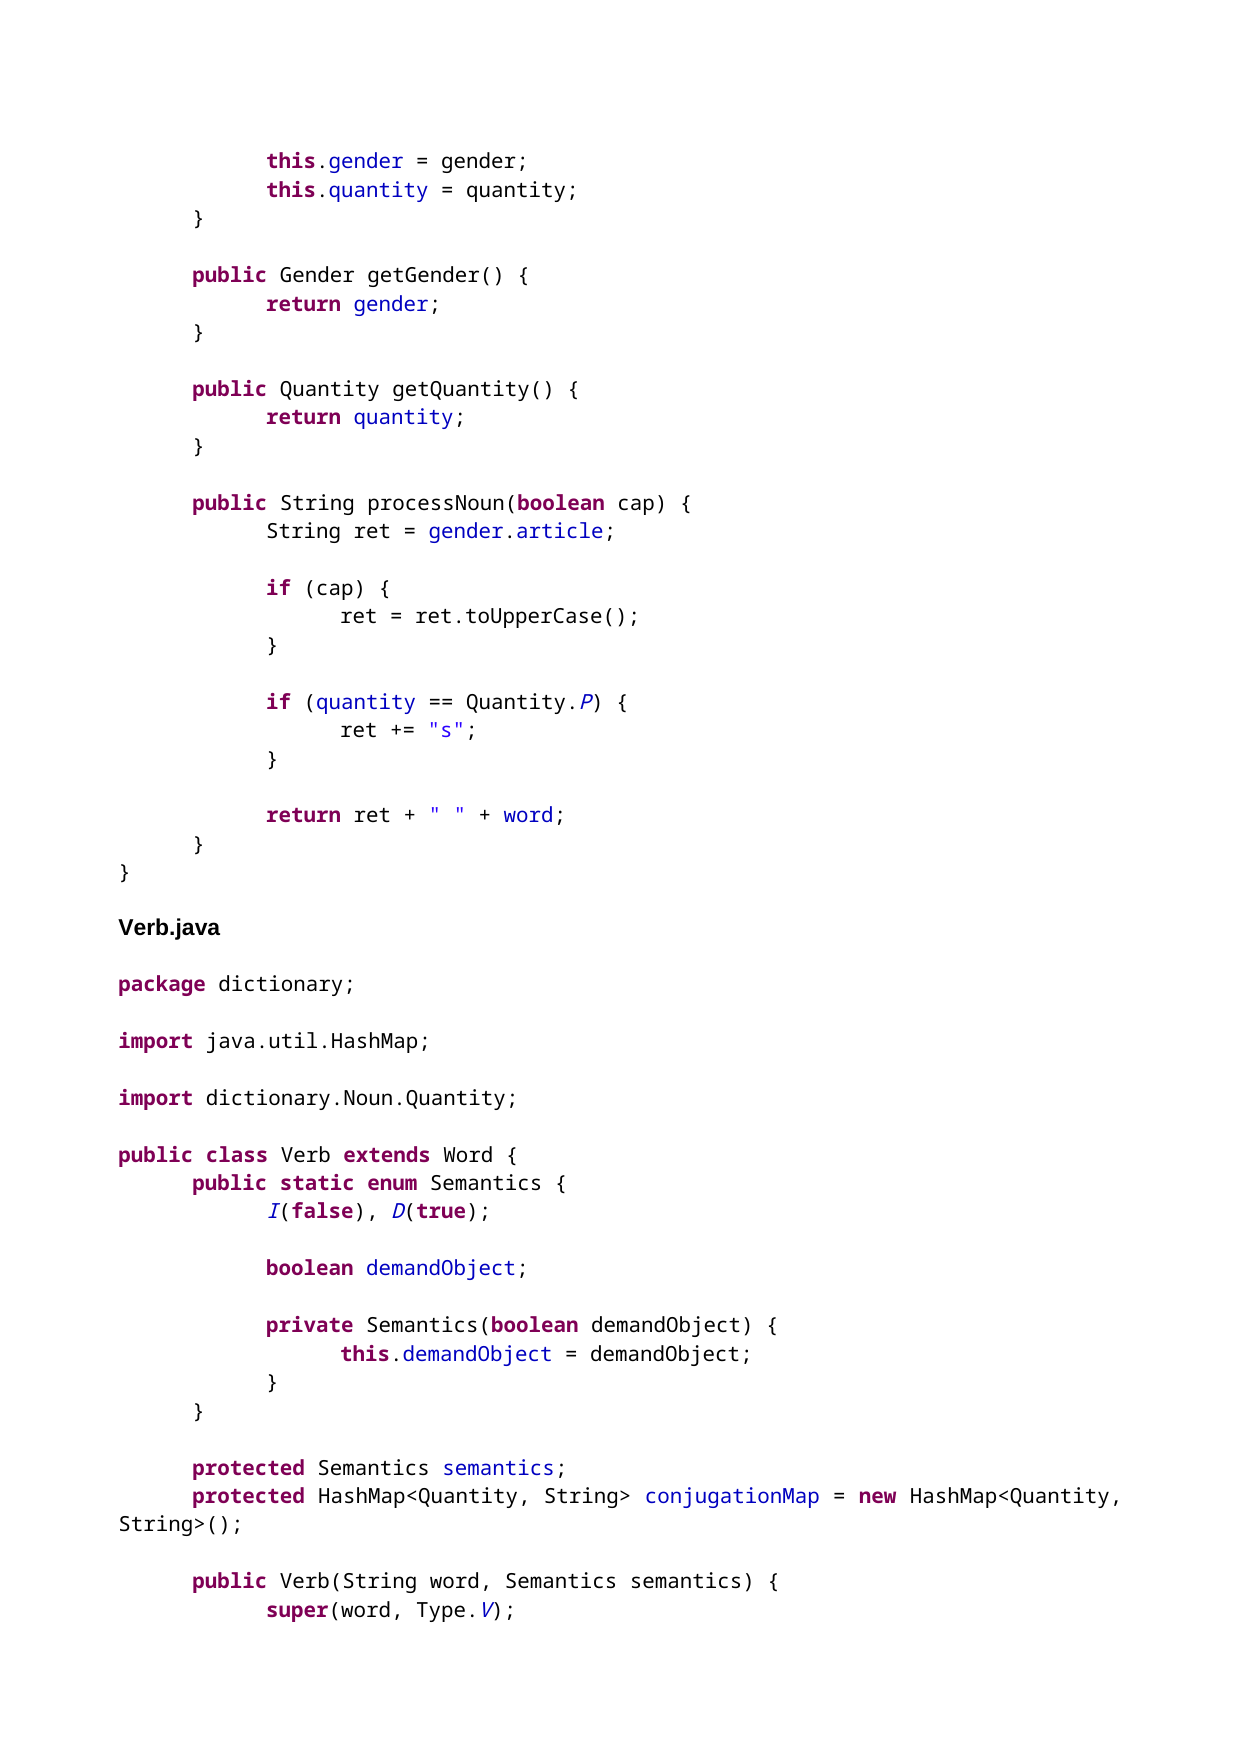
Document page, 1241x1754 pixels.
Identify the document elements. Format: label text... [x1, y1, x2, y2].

text I(false), D(true); [118, 1197, 1122, 1225]
text } [118, 1396, 1122, 1424]
text } [118, 431, 1122, 459]
text import java.util.HashMap; [118, 1026, 1122, 1054]
text if (quantity == Quantity.P) { [118, 687, 1122, 715]
text public Verb(String word, Semantics semantics) { [118, 1566, 1122, 1595]
text } [118, 203, 1122, 232]
text protected HashMap<Quantity, String> conjugationMap = new HashMap<Quantity, String>(); [118, 1481, 1122, 1538]
text public Quantity getQuantity() { [118, 374, 1122, 402]
text this.quantity = quantity; [118, 175, 1122, 203]
text this.demandObject = demandObject; [118, 1339, 1122, 1367]
text } [118, 857, 1122, 886]
text } [118, 317, 1122, 346]
text } [118, 829, 1122, 857]
text } [118, 1367, 1122, 1396]
text ret = ret.toUpperCase(); [118, 602, 1122, 630]
text return ret + " " + word; [118, 801, 1122, 829]
text String ret = gender.article; [118, 516, 1122, 545]
text public class Verb extends Word { [118, 1140, 1122, 1168]
text package dictionary; [118, 969, 1122, 998]
text return quantity; [118, 402, 1122, 431]
text } [118, 630, 1122, 658]
text protected Semantics semantics; [118, 1453, 1122, 1481]
text Verb.java [118, 914, 1122, 941]
text super(word, Type.V); [118, 1595, 1122, 1623]
text public String processNoun(boolean cap) { [118, 488, 1122, 516]
text public Gender getGender() { [118, 260, 1122, 289]
text return gender; [118, 289, 1122, 317]
text boolean demandObject; [118, 1253, 1122, 1282]
text ret += "s"; [118, 715, 1122, 744]
text } [118, 744, 1122, 772]
text public static enum Semantics { [118, 1168, 1122, 1197]
text private Semantics(boolean demandObject) { [118, 1310, 1122, 1339]
text import dictionary.Noun.Quantity; [118, 1083, 1122, 1111]
text if (cap) { [118, 573, 1122, 602]
text this.gender = gender; [118, 147, 1122, 175]
